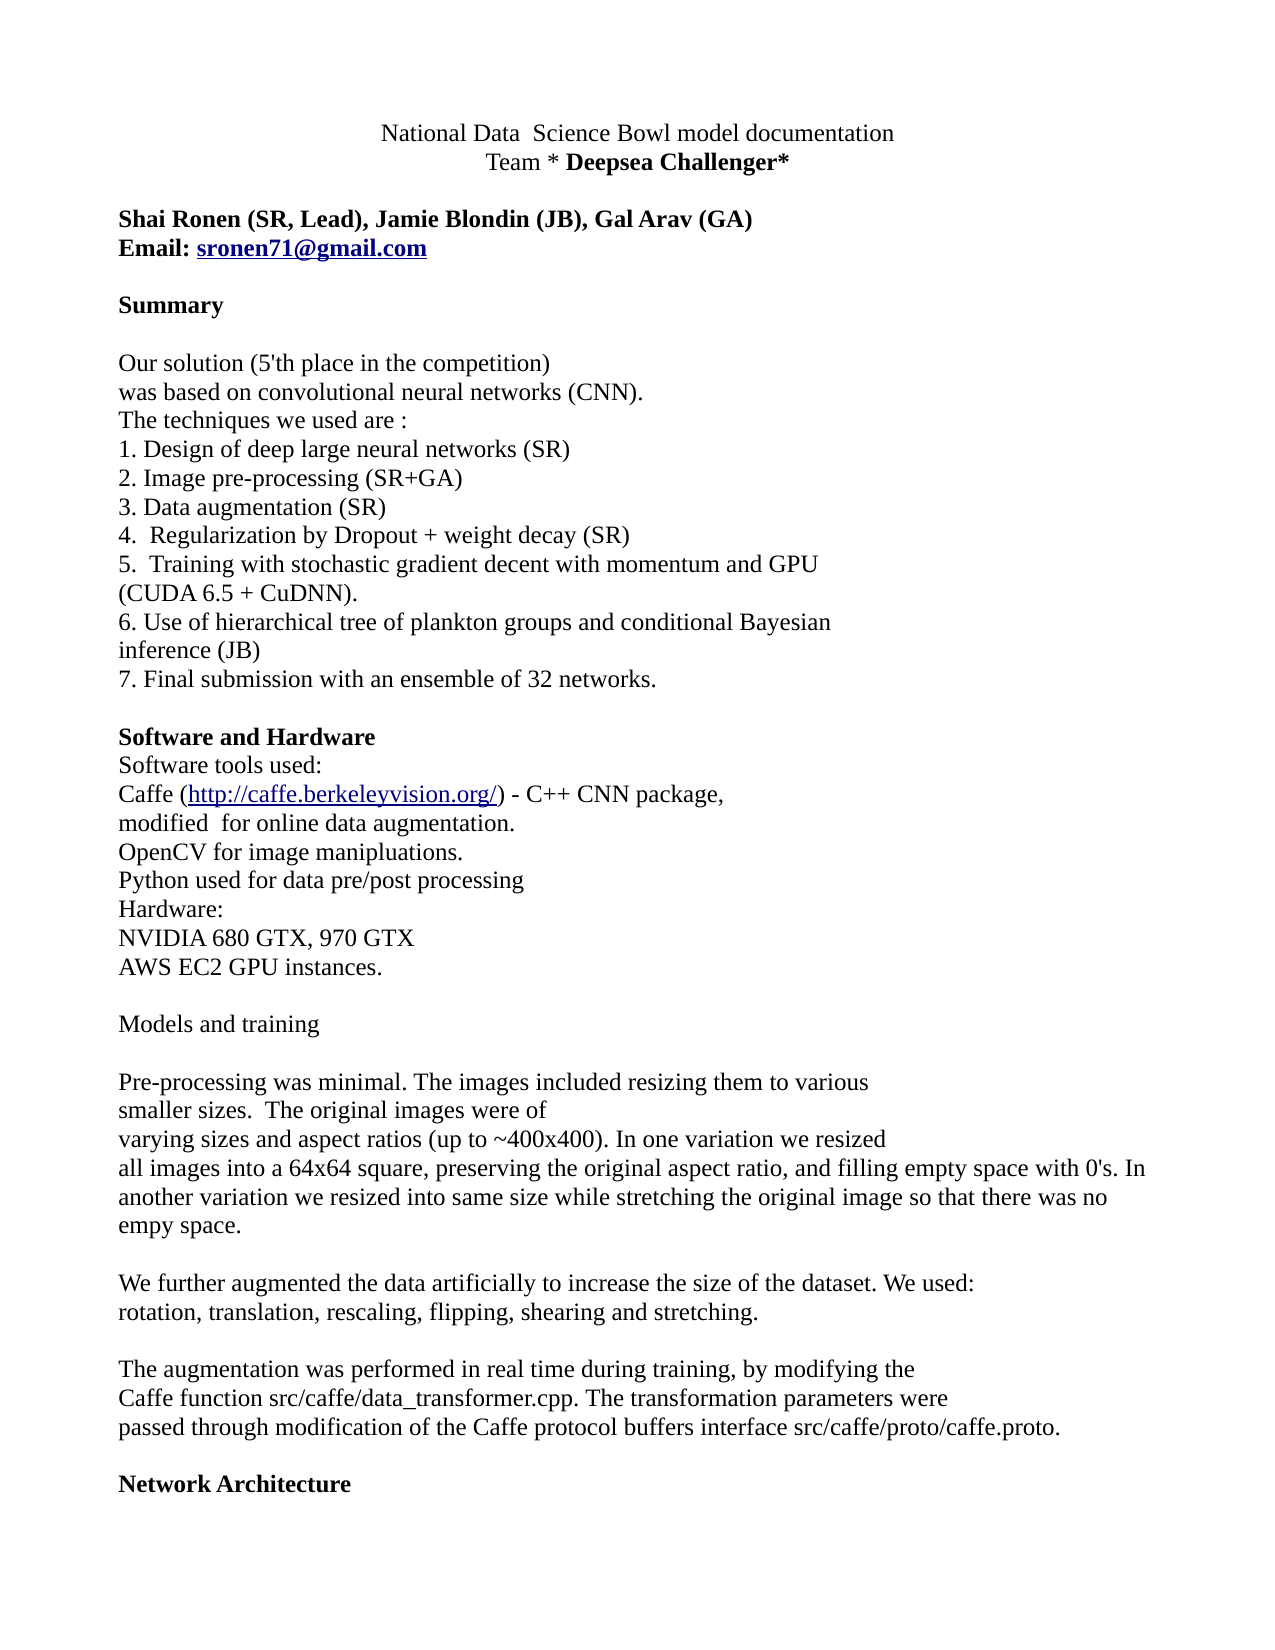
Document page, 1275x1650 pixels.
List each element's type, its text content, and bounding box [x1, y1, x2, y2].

text 2. Image pre-processing (SR+GA) [118, 463, 1157, 492]
text Shai Ronen (SR, Lead), Jamie Blondin (JB), Gal Arav (GA) [118, 204, 1157, 233]
text rotation, translation, rescaling, flipping, shearing and stretching. [118, 1297, 1157, 1326]
text Team * Deepsea Challenger* [118, 147, 1157, 176]
text 1. Design of deep large neural networks (SR) [118, 434, 1157, 463]
text National Data Science Bowl model documentation [118, 118, 1157, 147]
text was based on convolutional neural networks (CNN). [118, 377, 1157, 406]
text The augmentation was performed in real time during training, by modifying the [118, 1354, 1157, 1383]
text 6. Use of hierarchical tree of plankton groups and conditional Bayesian [118, 607, 1157, 636]
text Software tools used: [118, 751, 1157, 779]
text Email: sronen71@gmail.com [118, 233, 1157, 262]
text modified for online data augmentation. [118, 808, 1157, 837]
text Caffe (http://caffe.berkeleyvision.org/) - C++ CNN package, [118, 779, 1157, 808]
text 4. Regularization by Dropout + weight decay (SR) [118, 521, 1157, 549]
text Caffe function src/caffe/data_transformer.cpp. The transformation parameters were [118, 1383, 1157, 1412]
text passed through modification of the Caffe protocol buffers interface src/caffe/proto/caffe.proto. [118, 1412, 1157, 1441]
text Software and Hardware [118, 722, 1157, 751]
text inference (JB) [118, 636, 1157, 664]
text OpenCV for image manipluations. [118, 837, 1157, 866]
text Models and training [118, 1009, 1157, 1038]
text AWS EC2 GPU instances. [118, 952, 1157, 981]
text (CUDA 6.5 + CuDNN). [118, 578, 1157, 607]
text We further augmented the data artificially to increase the size of the dataset. We used: [118, 1268, 1157, 1297]
text Our solution (5'th place in the competition) [118, 348, 1157, 377]
text NVIDIA 680 GTX, 970 GTX [118, 923, 1157, 952]
text Network Architecture [118, 1469, 1157, 1498]
text Summary [118, 291, 1157, 319]
text Pre-processing was minimal. The images included resizing them to various [118, 1067, 1157, 1096]
text 7. Final submission with an ensemble of 32 networks. [118, 664, 1157, 693]
text 5. Training with stochastic gradient decent with momentum and GPU [118, 549, 1157, 578]
text varying sizes and aspect ratios (up to ~400x400). In one variation we resized [118, 1124, 1157, 1153]
text Hardware: [118, 894, 1157, 923]
text Python used for data pre/post processing [118, 866, 1157, 894]
text smaller sizes. The original images were of [118, 1096, 1157, 1124]
text The techniques we used are : [118, 406, 1157, 434]
text all images into a 64x64 square, preserving the original aspect ratio, and filling empty space with 0's. In another variation we resized into same size while stretching the original image so that there was no empy space. [118, 1153, 1157, 1239]
text 3. Data augmentation (SR) [118, 492, 1157, 521]
